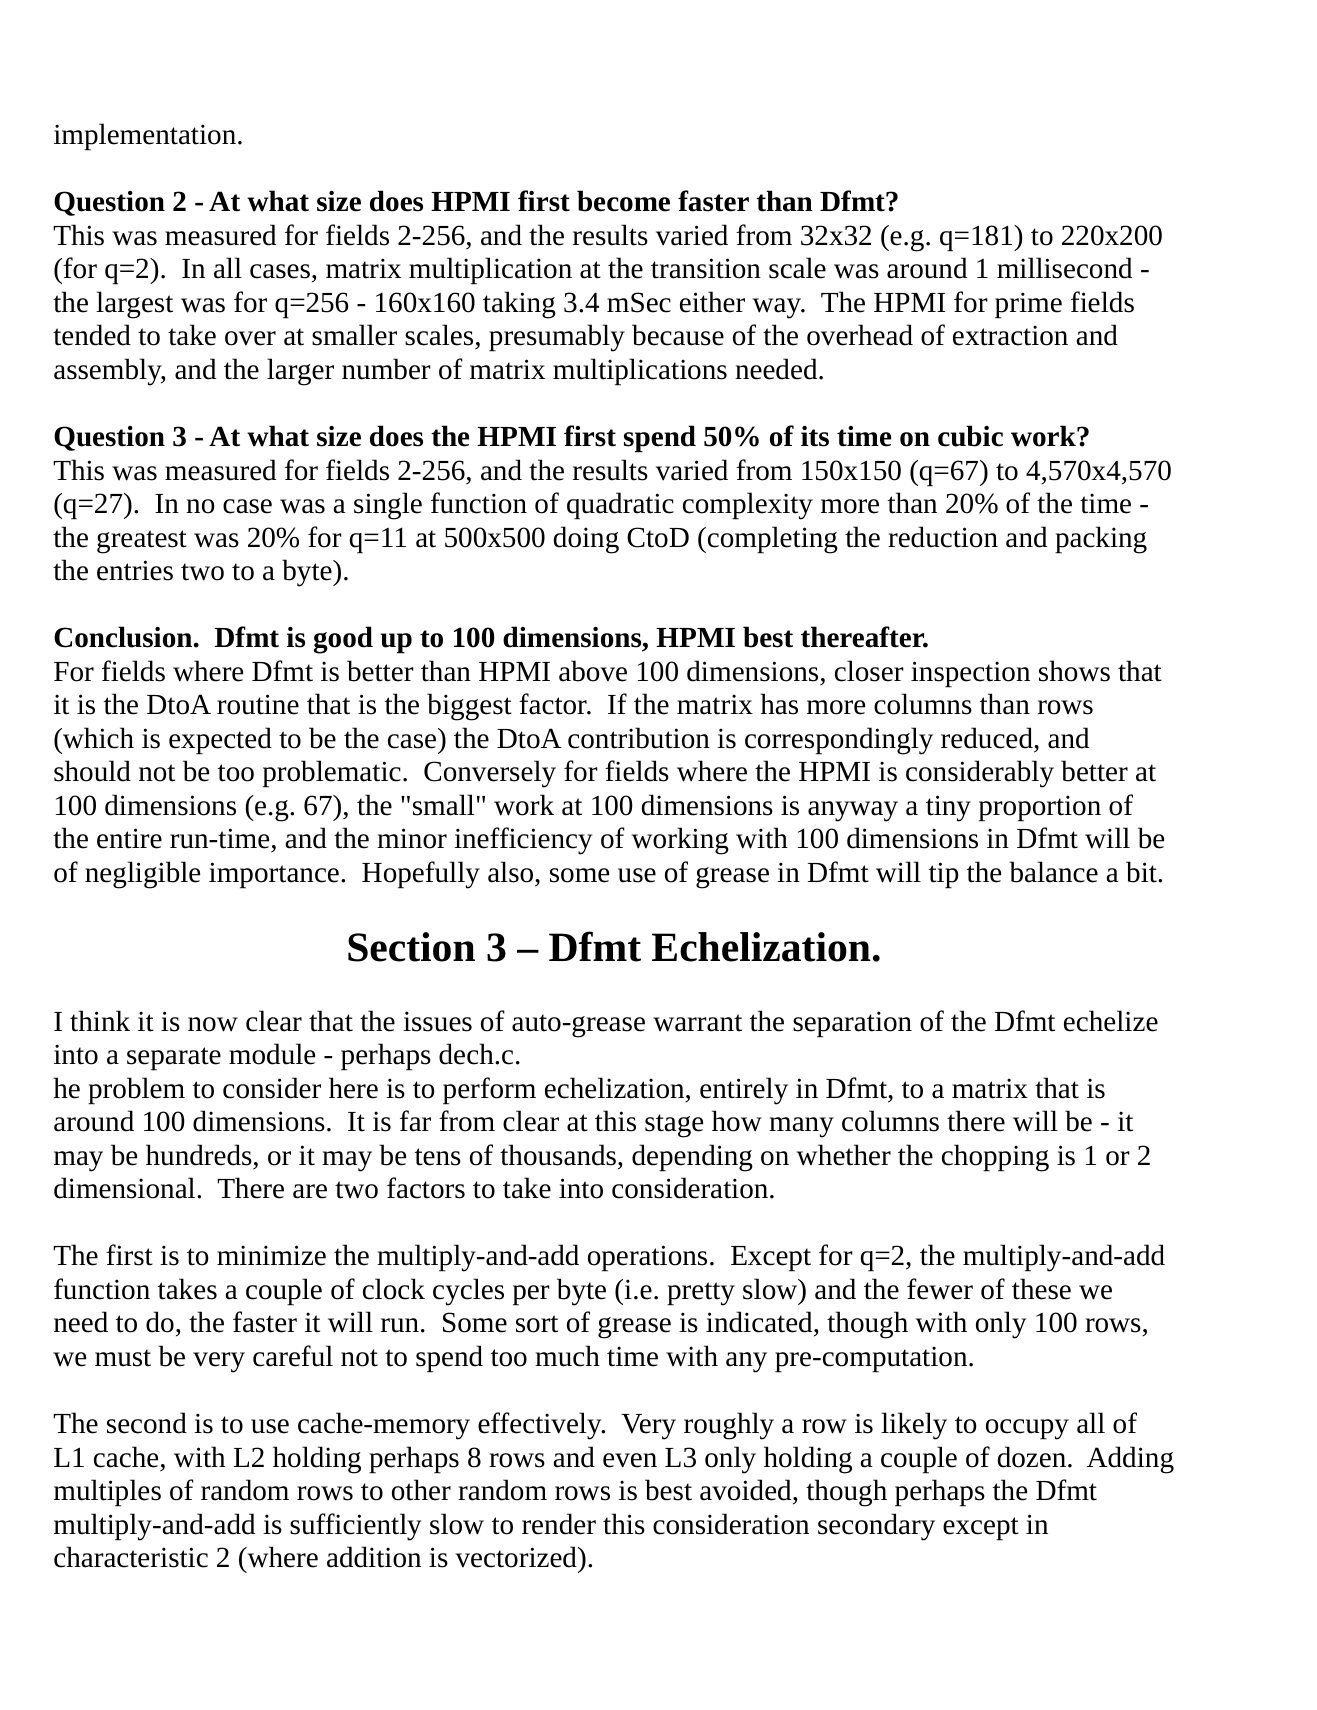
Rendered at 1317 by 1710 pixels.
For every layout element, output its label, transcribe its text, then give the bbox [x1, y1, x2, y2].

text The first is to minimize the multiply-and-add operations. Except for q=2, the multiply-and-add function takes a couple of clock cycles per byte (i.e. pretty slow) and the fewer of these we need to do, the faster it will run. Some sort of grease is indicated, though with only 100 rows, we must be very careful not to spend too much time with any pre-computation. [53, 1238, 1174, 1373]
text I think it is now clear that the issues of auto-grease warrant the separation of the Dfmt echelize into a separate module - perhaps dech.c. [53, 1004, 1174, 1071]
text The second is to use cache-memory effectively. Very roughly a row is likely to occupy all of L1 cache, with L2 holding perhaps 8 rows and even L3 only holding a couple of dozen. Adding multiples of random rows to other random rows is best avoided, though perhaps the Dfmt multiply-and-add is sufficiently slow to render this consideration secondary except in characteristic 2 (where addition is vectorized). [53, 1406, 1174, 1574]
text Question 2 - At what size does HPMI first become faster than Dfmt? [53, 184, 1174, 218]
text he problem to consider here is to perform echelization, entirely in Dfmt, to a matrix that is around 100 dimensions. It is far from clear at this stage how many columns there will be - it may be hundreds, or it may be tens of thousands, depending on whether the chopping is 1 or 2 dimensional. There are two factors to take into consideration. [53, 1071, 1174, 1205]
text For fields where Dfmt is better than HPMI above 100 dimensions, closer inspection shows that it is the DtoA routine that is the biggest factor. If the matrix has more columns than rows (which is expected to be the case) the DtoA contribution is correspondingly reduced, and should not be too problematic. Conversely for fields where the HPMI is considerably better at 100 dimensions (e.g. 67), the "small" work at 100 dimensions is anyway a tiny proportion of the entire run-time, and the minor inefficiency of working with 100 dimensions in Dfmt will be of negligible importance. Hopefully also, some use of grease in Dfmt will tip the balance a bit. [53, 654, 1174, 889]
text This was measured for fields 2-256, and the results varied from 32x32 (e.g. q=181) to 220x200 (for q=2). In all cases, matrix multiplication at the transition scale was around 1 millisecond - the largest was for q=256 - 160x160 taking 3.4 mSec either way. The HPMI for prime fields tended to take over at smaller scales, presumably because of the overhead of extraction and assembly, and the larger number of matrix multiplications needed. [53, 218, 1174, 386]
text Conclusion. Dfmt is good up to 100 dimensions, HPMI best thereafter. [53, 620, 1174, 654]
text Question 3 - At what size does the HPMI first spend 50% of its time on cubic work? [53, 419, 1174, 453]
text This was measured for fields 2-256, and the results varied from 150x150 (q=67) to 4,570x4,570 (q=27). In no case was a single function of quadratic complexity more than 20% of the time - the greatest was 20% for q=11 at 500x500 doing CtoD (completing the reduction and packing the entries two to a byte). [53, 453, 1174, 587]
text Section 3 – Dfmt Echelization. [53, 922, 1174, 970]
text implementation. [53, 117, 1174, 151]
